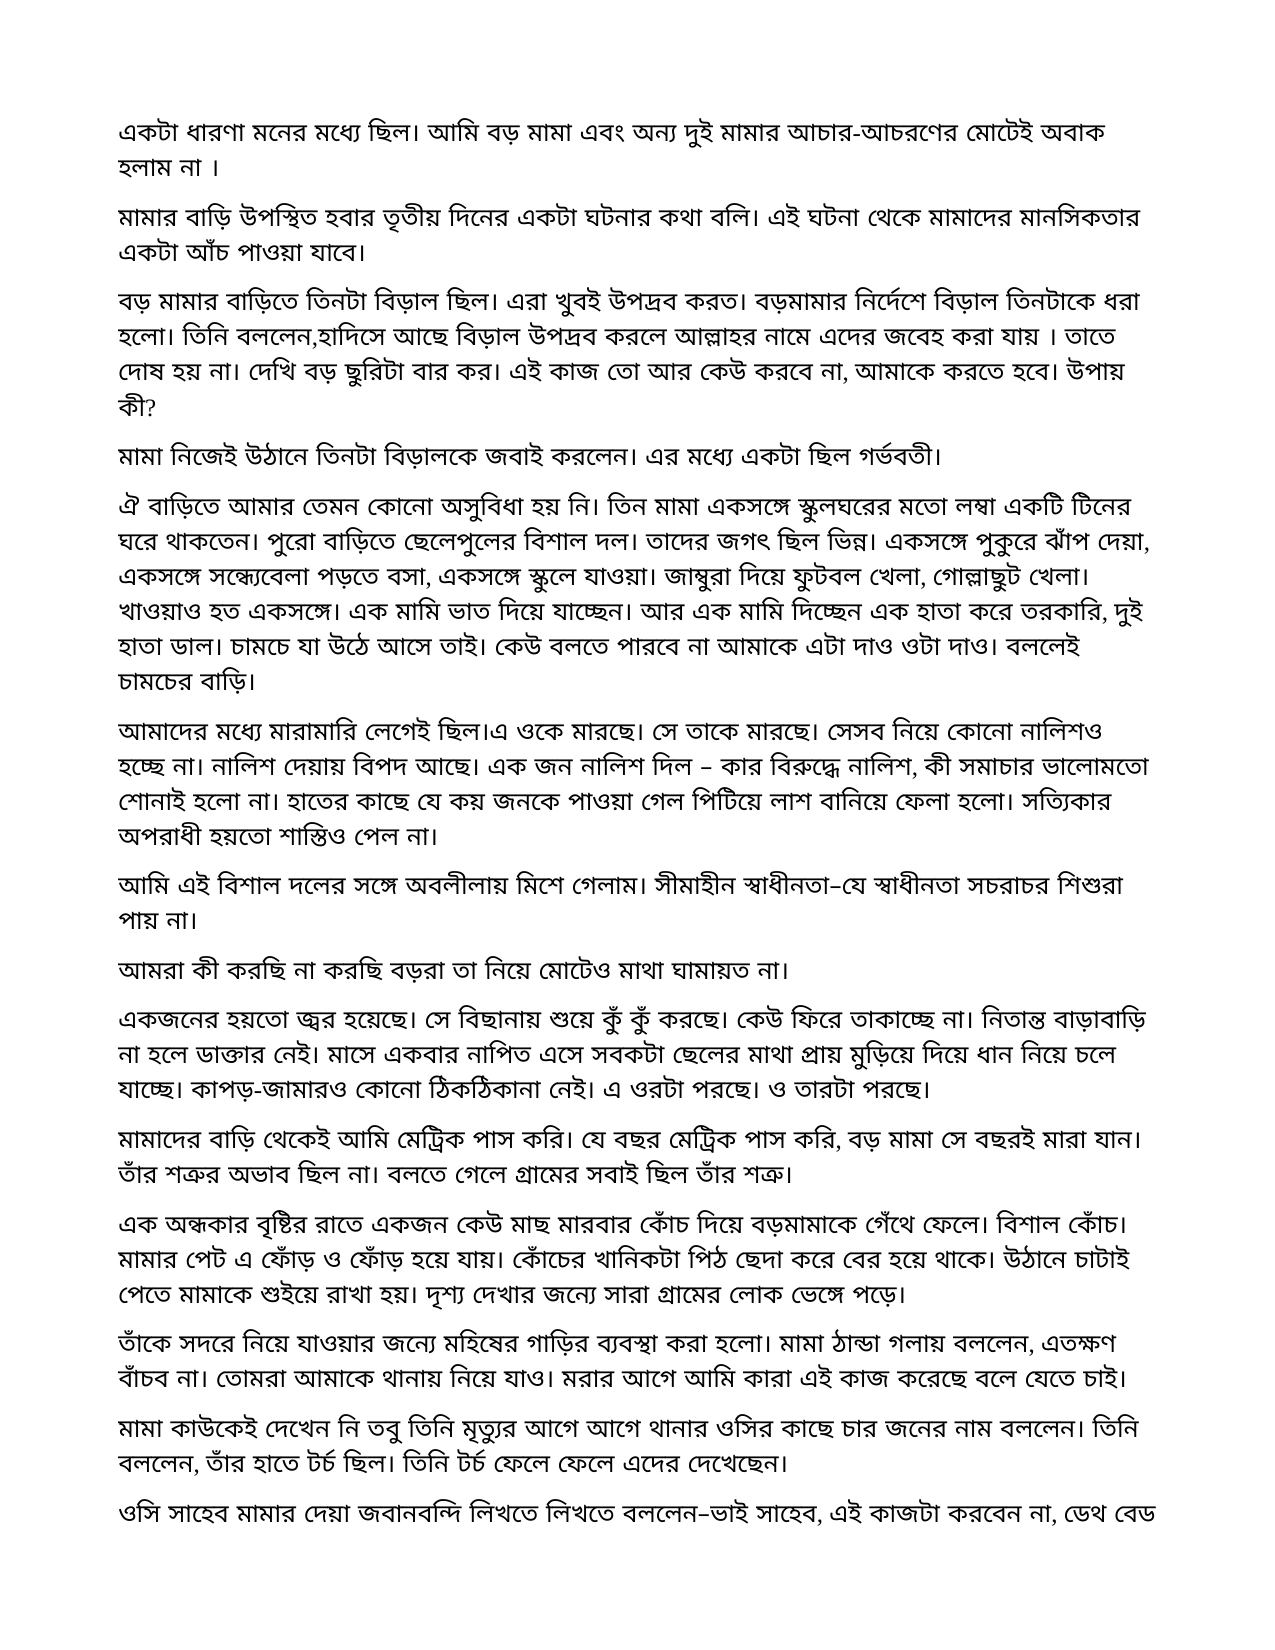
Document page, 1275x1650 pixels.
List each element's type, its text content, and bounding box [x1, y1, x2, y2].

text একটা ধারণা মনের মধ্যে ছিল। আমি বড় মামা এবং অন্য দুই মামার আচার-আচরণের মোটেই অবাক হলাম না । [118, 118, 1157, 182]
text আমাদের মধ্যে মারামারি লেগেই ছিল।এ ওকে মারছে। সে তাকে মারছে। সেসব নিয়ে কোনো নালিশও হচ্ছে না। নালিশ দেয়ায় বিপদ আছে। এক জন নালিশ দিল – কার বিরুদ্ধে নালিশ, কী সমাচার ভালোমতো শোনাই হলো না। হাতের কাছে যে কয় জনকে পাওয়া গেল পিটিয়ে লাশ বানিয়ে ফেলা হলো। সত্যিকার অপরাধী হয়তো শাস্তিও পেল না। [118, 717, 1157, 851]
text মামা কাউকেই দেখেন নি তবু তিনি মৃত্যুর আগে আগে থানার ওসির কাছে চার জনের নাম বললেন। তিনি বললেন, তাঁর হাতে টর্চ ছিল। তিনি টর্চ ফেলে ফেলে এদের দেখেছেন। [118, 1414, 1157, 1478]
text আমরা কী করছি না করছি বড়রা তা নিয়ে মোটেও মাথা ঘামায়ত না। [118, 956, 1157, 985]
text বড় মামার বাড়িতে তিনটা বিড়াল ছিল। এরা খুবই উপদ্রব করত। বড়মামার নির্দেশে বিড়াল তিনটাকে ধরা হলো। তিনি বললেন,হাদিসে আছে বিড়াল উপদ্রব করলে আল্লাহর নামে এদের জবেহ করা যায় । তাতে দোষ হয় না। দেখি বড় ছুরিটা বার কর। এই কাজ তো আর কেউ করবে না, আমাকে করতে হবে। উপায় কী? [118, 287, 1157, 422]
text ঐ বাড়িতে আমার তেমন কোনো অসুবিধা হয় নি। তিন মামা একসঙ্গে স্কুলঘরের মতো লম্বা একটি টিনের ঘরে থাকতেন। পুরো বাড়িতে ছেলেপুলের বিশাল দল। তাদের জগৎ ছিল ভিন্ন। একসঙ্গে পুকুরে ঝাঁপ দেয়া, একসঙ্গে সন্ধ্যেবেলা পড়তে বসা, একসঙ্গে স্কুলে যাওয়া। জাম্বুরা দিয়ে ফুটবল খেলা, গোল্লাছুট খেলা। খাওয়াও হত একসঙ্গে। এক মামি ভাত দিয়ে যাচ্ছেন। আর এক মামি দিচ্ছেন এক হাতা করে তরকারি, দুই হাতা ডাল। চামচে যা উঠে আসে তাই। কেউ বলতে পারবে না আমাকে এটা দাও ওটা দাও। বললেই চামচের বাড়ি। [118, 492, 1157, 696]
text তাঁকে সদরে নিয়ে যাওয়ার জন্যে মহিষের গাড়ির ব্যবস্থা করা হলো। মামা ঠান্ডা গলায় বললেন, এতক্ষণ বাঁচব না। তোমরা আমাকে থানায় নিয়ে যাও। মরার আগে আমি কারা এই কাজ করেছে বলে যেতে চাই। [118, 1329, 1157, 1394]
text মামার বাড়ি উপস্থিত হবার তৃতীয় দিনের একটা ঘটনার কথা বলি। এই ঘটনা থেকে মামাদের মানসিকতার একটা আঁচ পাওয়া যাবে। [118, 203, 1157, 267]
text একজনের হয়তো জ্বর হয়েছে। সে বিছানায় শুয়ে কুঁ কুঁ করছে। কেউ ফিরে তাকাচ্ছে না। নিতান্ত বাড়াবাড়ি না হলে ডাক্তার নেই। মাসে একবার নাপিত এসে সবকটা ছেলের মাথা প্রায় মুড়িয়ে দিয়ে ধান নিয়ে চলে যাচ্ছে। কাপড়-জামারও কোনো ঠিকঠিকানা নেই। এ ওরটা পরছে। ও তারটা পরছে। [118, 1006, 1157, 1105]
text ওসি সাহেব মামার দেয়া জবানবন্দি লিখতে লিখতে বললেন–ভাই সাহেব, এই কাজটা করবেন না, ডেথ বেড [118, 1499, 1157, 1528]
text মামা নিজেই উঠানে তিনটা বিড়ালকে জবাই করলেন। এর মধ্যে একটা ছিল গর্ভবতী। [118, 442, 1157, 471]
text মামাদের বাড়ি থেকেই আমি মেট্রিক পাস করি। যে বছর মেট্রিক পাস করি, বড় মামা সে বছরই মারা যান। তাঁর শত্রুর অভাব ছিল না। বলতে গেলে গ্রামের সবাই ছিল তাঁর শত্রু। [118, 1125, 1157, 1189]
text এক অন্ধকার বৃষ্টির রাতে একজন কেউ মাছ মারবার কোঁচ দিয়ে বড়মামাকে গেঁথে ফেলে। বিশাল কোঁচ। মামার পেট এ ফোঁড় ও ফোঁড় হয়ে যায়। কোঁচের খানিকটা পিঠ ছেদা করে বের হয়ে থাকে। উঠানে চাটাই পেতে মামাকে শুইয়ে রাখা হয়। দৃশ্য দেখার জন্যে সারা গ্রামের লোক ভেঙ্গে পড়ে। [118, 1210, 1157, 1309]
text আমি এই বিশাল দলের সঙ্গে অবলীলায় মিশে গেলাম। সীমাহীন স্বাধীনতা–যে স্বাধীনতা সচরাচর শিশুরা পায় না। [118, 871, 1157, 936]
